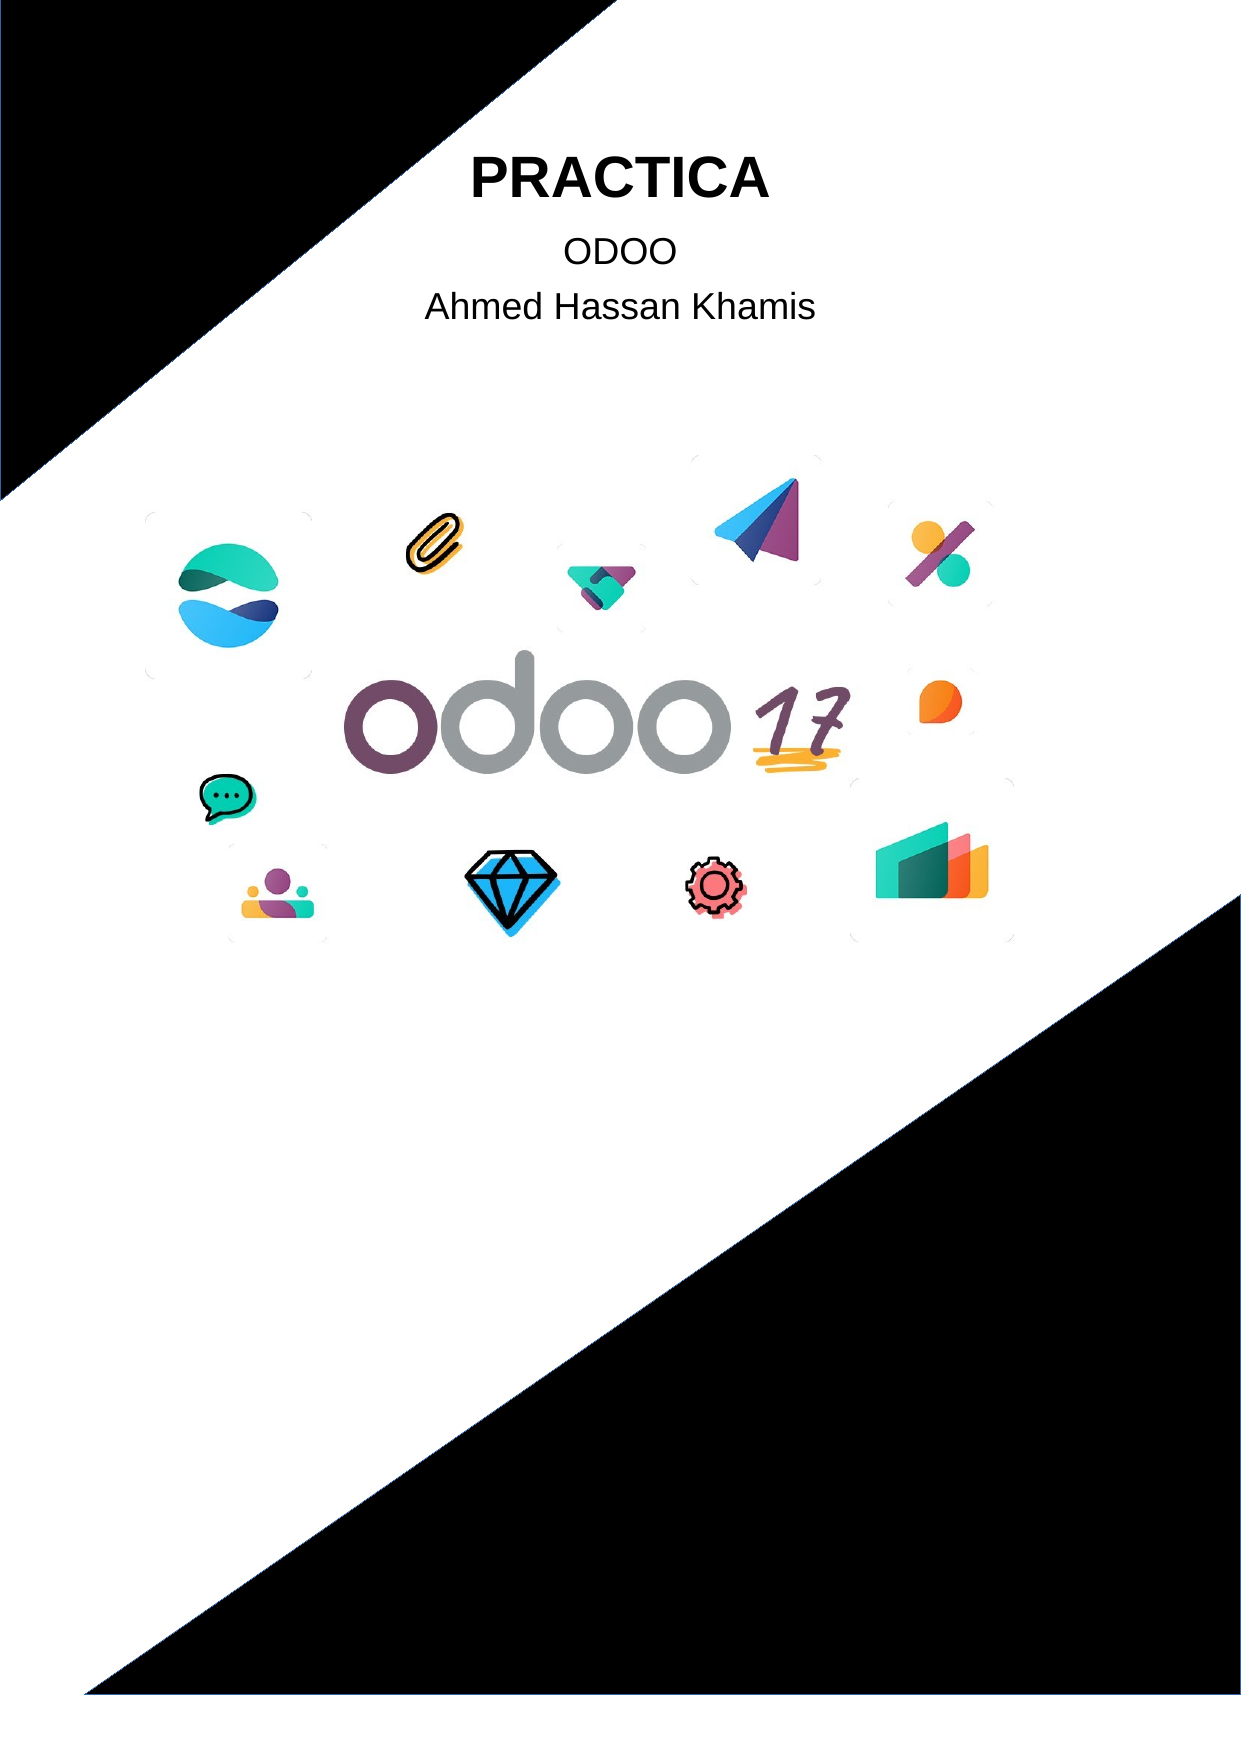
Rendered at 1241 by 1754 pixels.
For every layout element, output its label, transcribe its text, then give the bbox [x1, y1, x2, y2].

picture [109, 443, 1062, 980]
subtitle ODOO [283, 229, 1122, 272]
title PRACTICA [360, 143, 1122, 210]
text Ahmed Hassan Khamis [154, 284, 1122, 377]
